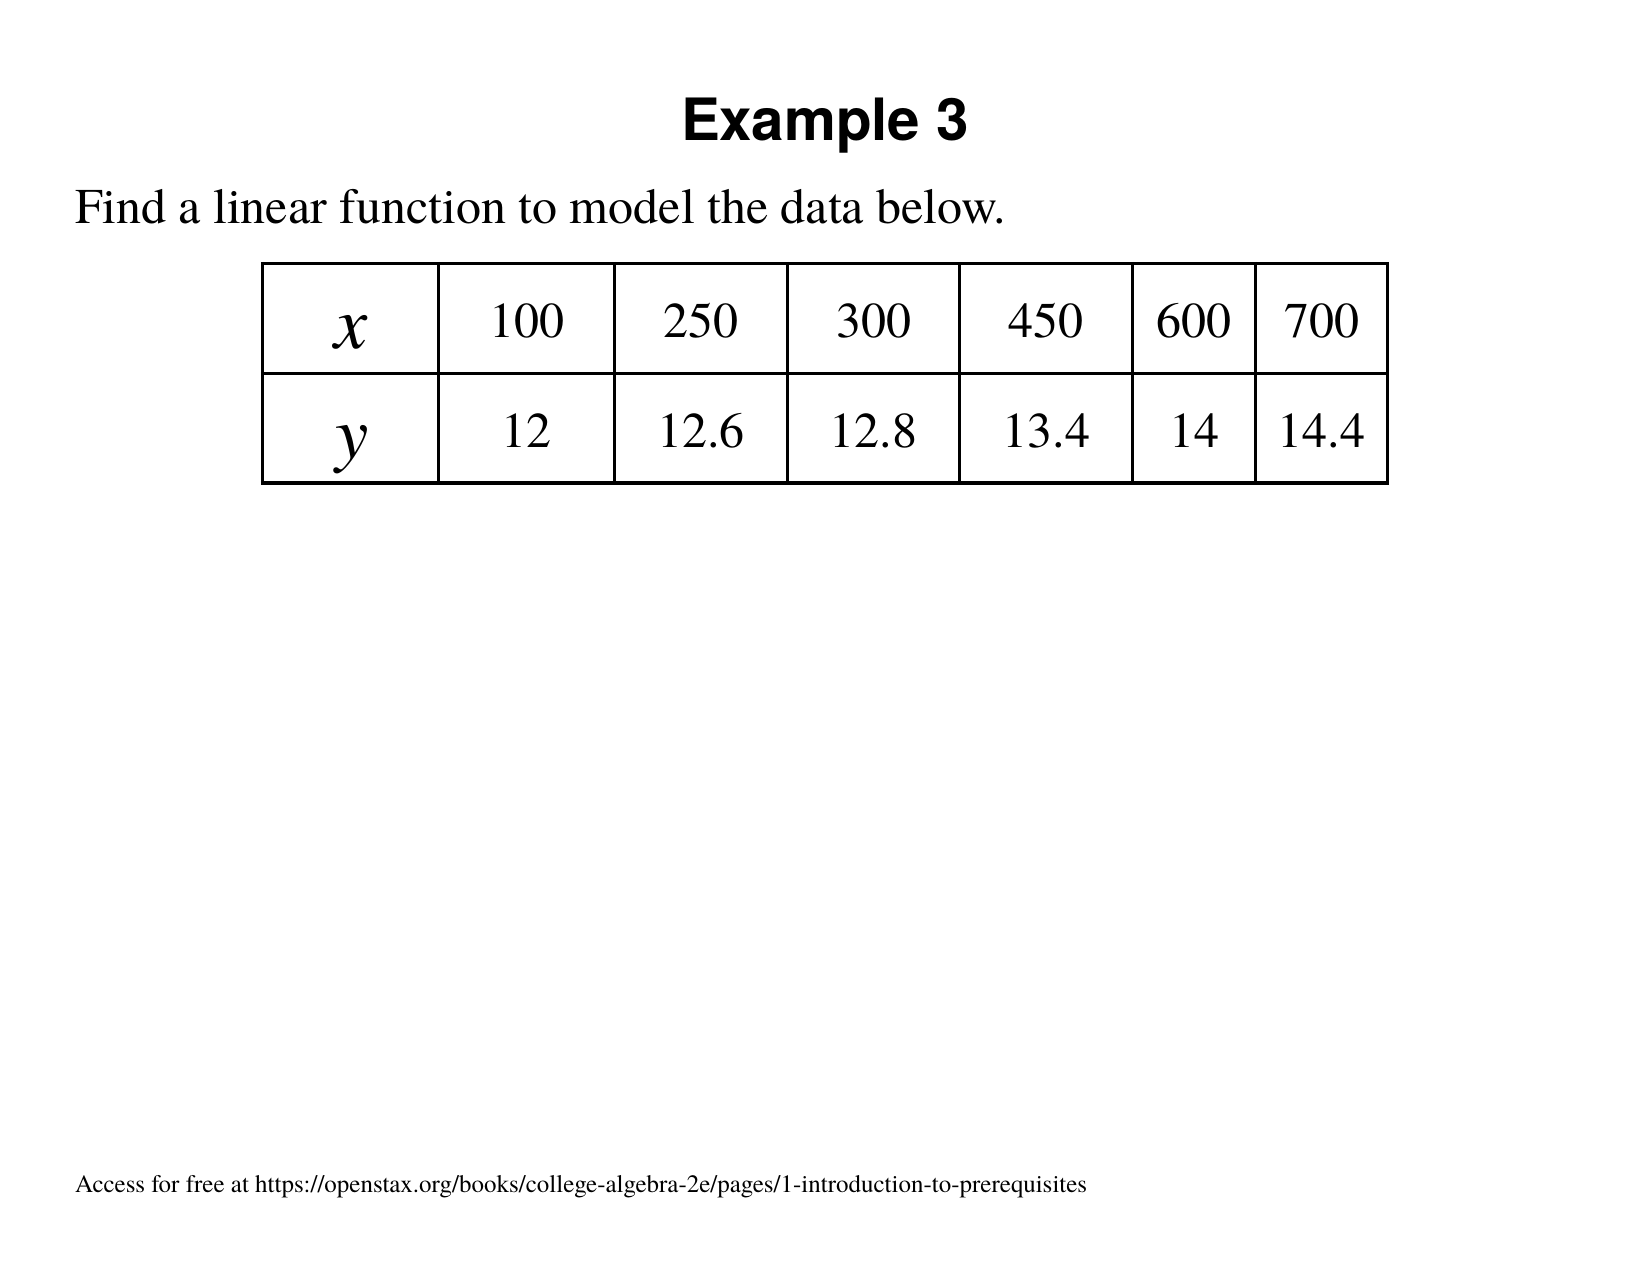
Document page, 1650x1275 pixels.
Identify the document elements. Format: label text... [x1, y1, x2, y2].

table_cell 14.4 [1257, 375, 1386, 481]
table_header 250 [616, 265, 786, 372]
table_cell 12.8 [789, 375, 958, 481]
text Find a linear function to model the data below. [75, 171, 1575, 237]
table_cell 12 [440, 375, 613, 481]
table_cell [264, 375, 437, 481]
table_header 100 [440, 265, 613, 372]
table_cell 14 [1134, 375, 1254, 481]
table_header 600 [1134, 265, 1254, 372]
table_header 300 [789, 265, 958, 372]
table_cell 13.4 [961, 375, 1131, 481]
title Example 3 [75, 75, 1575, 158]
table_cell 12.6 [616, 375, 786, 481]
table_header 700 [1257, 265, 1386, 372]
table_header 450 [961, 265, 1131, 372]
table_header [264, 265, 437, 372]
